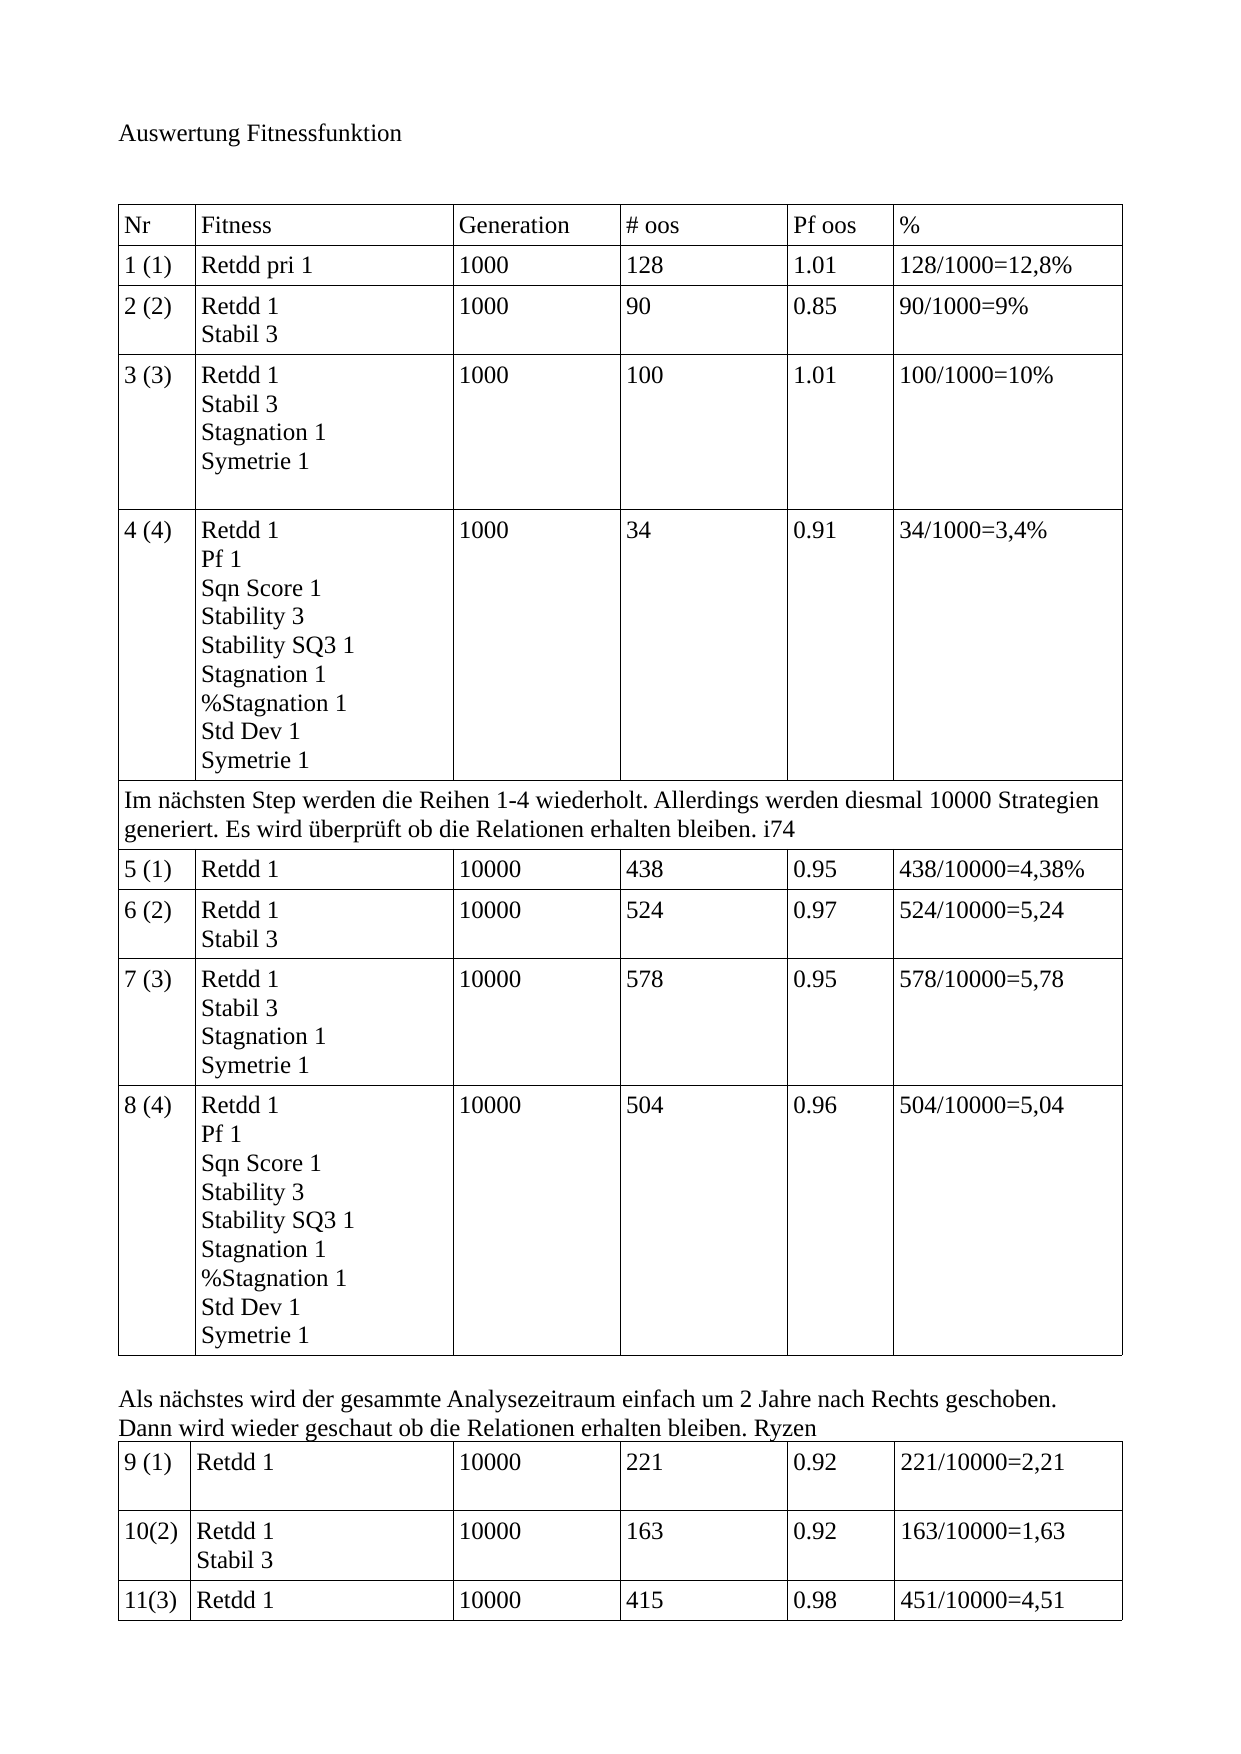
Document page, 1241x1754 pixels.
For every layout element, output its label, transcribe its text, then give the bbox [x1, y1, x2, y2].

table_cell 1000 [454, 510, 620, 780]
table_cell 524 [621, 890, 787, 958]
table_cell 438/10000=4,38% [894, 850, 1122, 889]
table_cell 4 (4) [119, 510, 195, 780]
table_cell 0,85 [788, 286, 893, 354]
table_cell 524/10000=5,24 [894, 890, 1122, 958]
table_cell 415 [621, 1581, 787, 1620]
table_header 0,92 [788, 1442, 894, 1510]
table_cell 163 [621, 1511, 787, 1579]
text Dann wird wieder geschaut ob die Relationen erhalten bleiben. Ryzen [118, 1413, 1122, 1441]
table_header # oos [621, 205, 787, 245]
table_cell 5 (1) [119, 850, 195, 889]
table_cell Retdd 1 Pf 1 Sqn Score 1 Stability 3 Stability SQ3 1 Stagnation 1 %Stagnation 1 Std Dev 1 Symetrie 1 [196, 510, 453, 780]
table_cell 10000 [454, 1581, 620, 1620]
table_cell 3 (3) [119, 355, 195, 509]
table_cell 34 [621, 510, 787, 780]
table_header 9 (1) [119, 1442, 190, 1510]
table_cell 8 (4) [119, 1086, 195, 1355]
table_header 221/10000=2,21 [895, 1442, 1122, 1510]
table_cell 0,98 [788, 1581, 894, 1620]
table_cell 1,01 [788, 246, 893, 285]
table_cell 34/1000=3,4% [894, 510, 1122, 780]
table_cell 100/1000=10% [894, 355, 1122, 509]
table_cell Retdd 1 Stabil 3 Stagnation 1 Symetrie 1 [196, 959, 453, 1085]
table_header Fitness [196, 205, 453, 245]
table_cell Retdd 1 Pf 1 Sqn Score 1 Stability 3 Stability SQ3 1 Stagnation 1 %Stagnation 1 Std Dev 1 Symetrie 1 [196, 1086, 453, 1355]
table_cell 578/10000=5,78 [894, 959, 1122, 1085]
table_cell 10(2) [119, 1511, 190, 1579]
table_cell 1,01 [788, 355, 893, 509]
table_cell 90/1000=9% [894, 286, 1122, 354]
table_cell 1000 [454, 286, 620, 354]
table_header Generation [454, 205, 620, 245]
table_cell 10000 [454, 890, 620, 958]
table_cell 90 [621, 286, 787, 354]
table_cell 11(3) [119, 1581, 190, 1620]
table_cell 163/10000=1,63 [895, 1511, 1122, 1579]
table_cell 7 (3) [119, 959, 195, 1085]
table_cell Im nächsten Step werden die Reihen 1-4 wiederholt. Allerdings werden diesmal 10000 Strategien generiert. Es wird überprüft ob die Relationen erhalten bleiben. i74 [119, 781, 1122, 849]
table_cell 0,95 [788, 850, 893, 889]
table_cell 10000 [454, 1086, 620, 1355]
table_cell 1 (1) [119, 246, 195, 285]
table_cell 438 [621, 850, 787, 889]
table_header % [894, 205, 1122, 245]
table_cell Retdd 1 Stabil 3 [196, 286, 453, 354]
table_cell 10000 [454, 1511, 620, 1579]
table_cell Retdd 1 [196, 850, 453, 889]
text Als nächstes wird der gesammte Analysezeitraum einfach um 2 Jahre nach Rechts geschoben. [118, 1384, 1122, 1413]
table_cell 1000 [454, 355, 620, 509]
table_cell 10000 [454, 959, 620, 1085]
table_header 10000 [454, 1442, 620, 1510]
table_cell 451/10000=4,51 [895, 1581, 1122, 1620]
table_header Retdd 1 [191, 1442, 453, 1510]
table_cell 1000 [454, 246, 620, 285]
table_cell Retdd 1 [191, 1581, 453, 1620]
table_cell 0,97 [788, 890, 893, 958]
table_cell 2 (2) [119, 286, 195, 354]
table_cell Retdd 1 Stabil 3 [191, 1511, 453, 1579]
table_cell 10000 [454, 850, 620, 889]
table_cell 6 (2) [119, 890, 195, 958]
table_cell 100 [621, 355, 787, 509]
table_header Pf oos [788, 205, 893, 245]
table_cell Retdd pri 1 [196, 246, 453, 285]
table_cell Retdd 1 Stabil 3 Stagnation 1 Symetrie 1 [196, 355, 453, 509]
table_cell 0,96 [788, 1086, 893, 1355]
table_cell 0,92 [788, 1511, 894, 1579]
table_cell 504 [621, 1086, 787, 1355]
table_cell Retdd 1 Stabil 3 [196, 890, 453, 958]
table_header Nr [119, 205, 195, 245]
table_cell 578 [621, 959, 787, 1085]
table_cell 504/10000=5,04 [894, 1086, 1122, 1355]
table_cell 0,95 [788, 959, 893, 1085]
table_header 221 [621, 1442, 787, 1510]
text Auswertung Fitnessfunktion [118, 118, 1122, 147]
table_cell 128/1000=12,8% [894, 246, 1122, 285]
table_cell 0,91 [788, 510, 893, 780]
table_cell 128 [621, 246, 787, 285]
